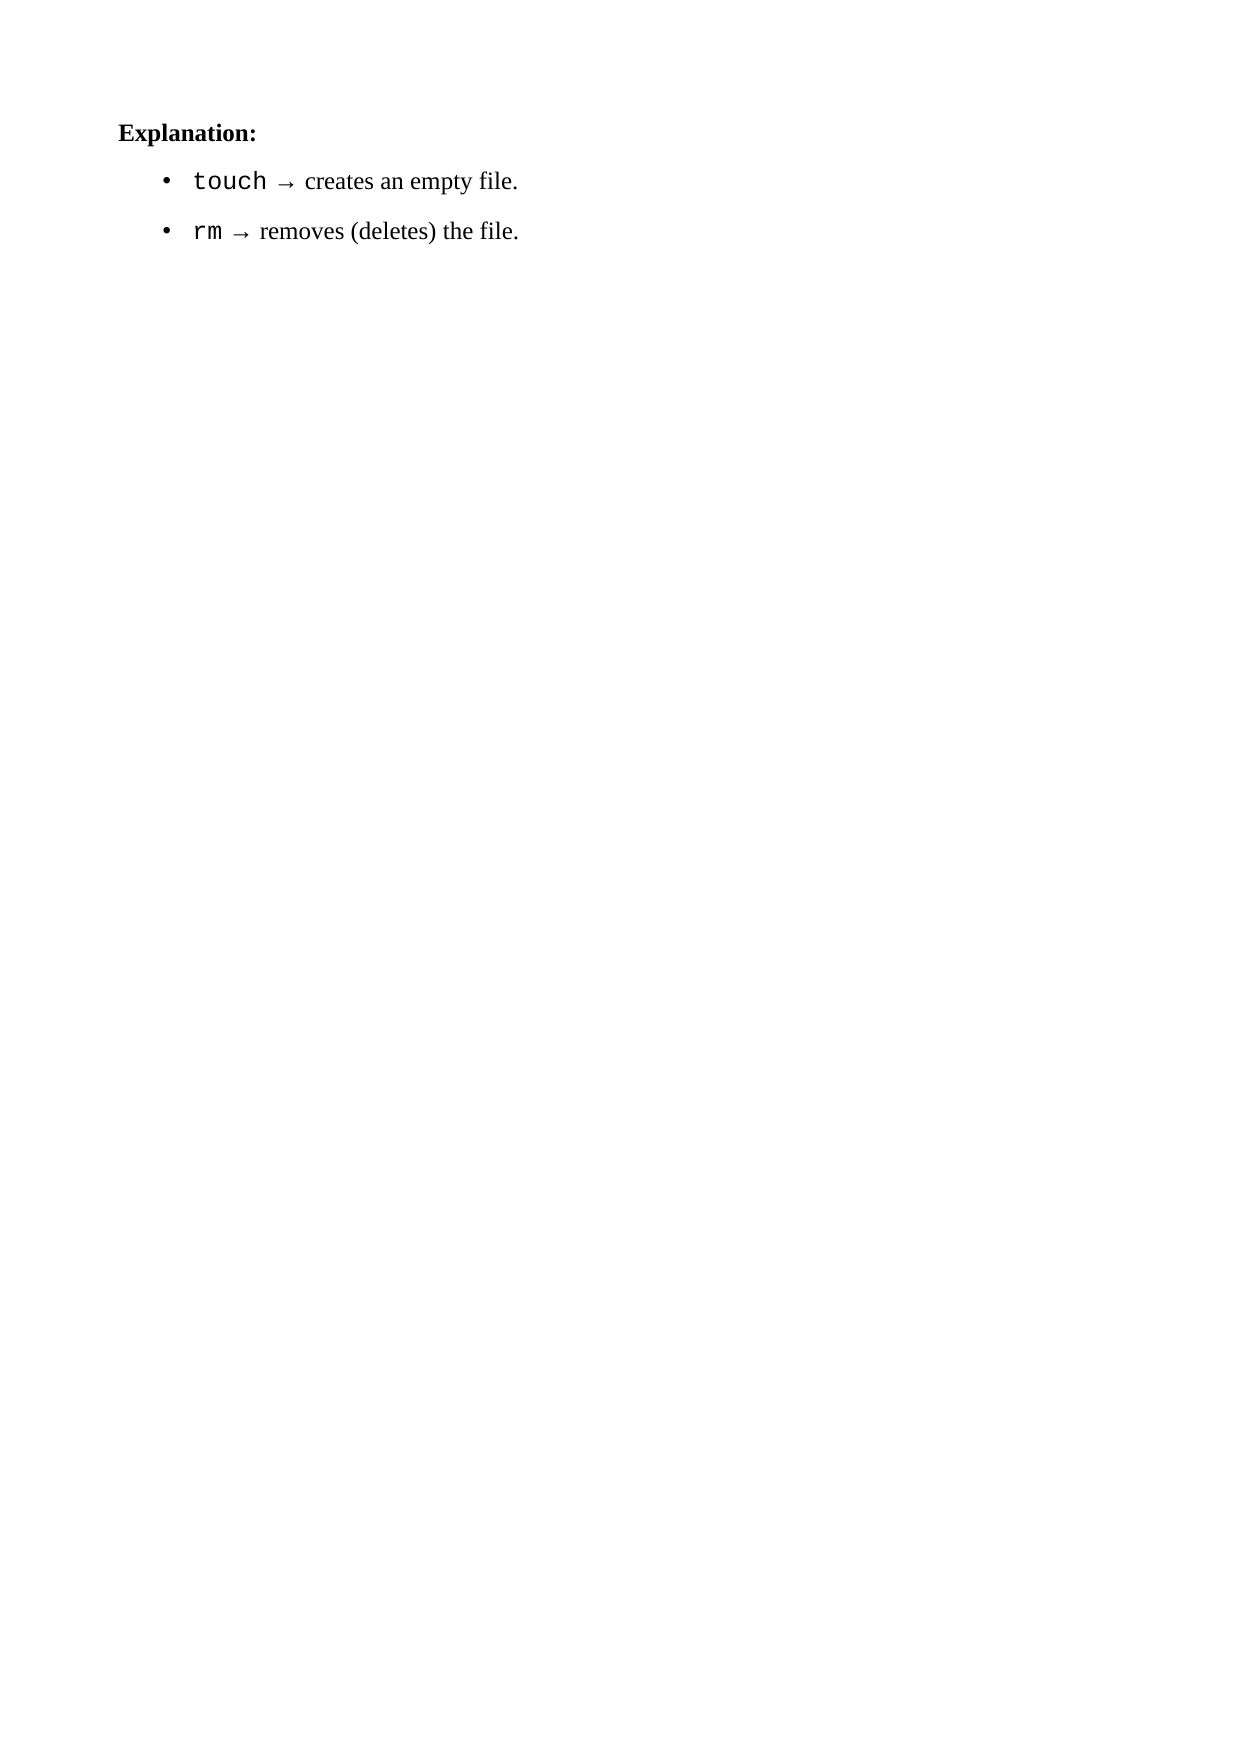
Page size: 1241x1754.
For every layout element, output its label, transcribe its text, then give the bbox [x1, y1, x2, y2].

list rm → removes (deletes) the file. [162, 216, 1122, 247]
list touch → creates an empty file. [162, 166, 1122, 197]
text Explanation: [118, 118, 1122, 147]
